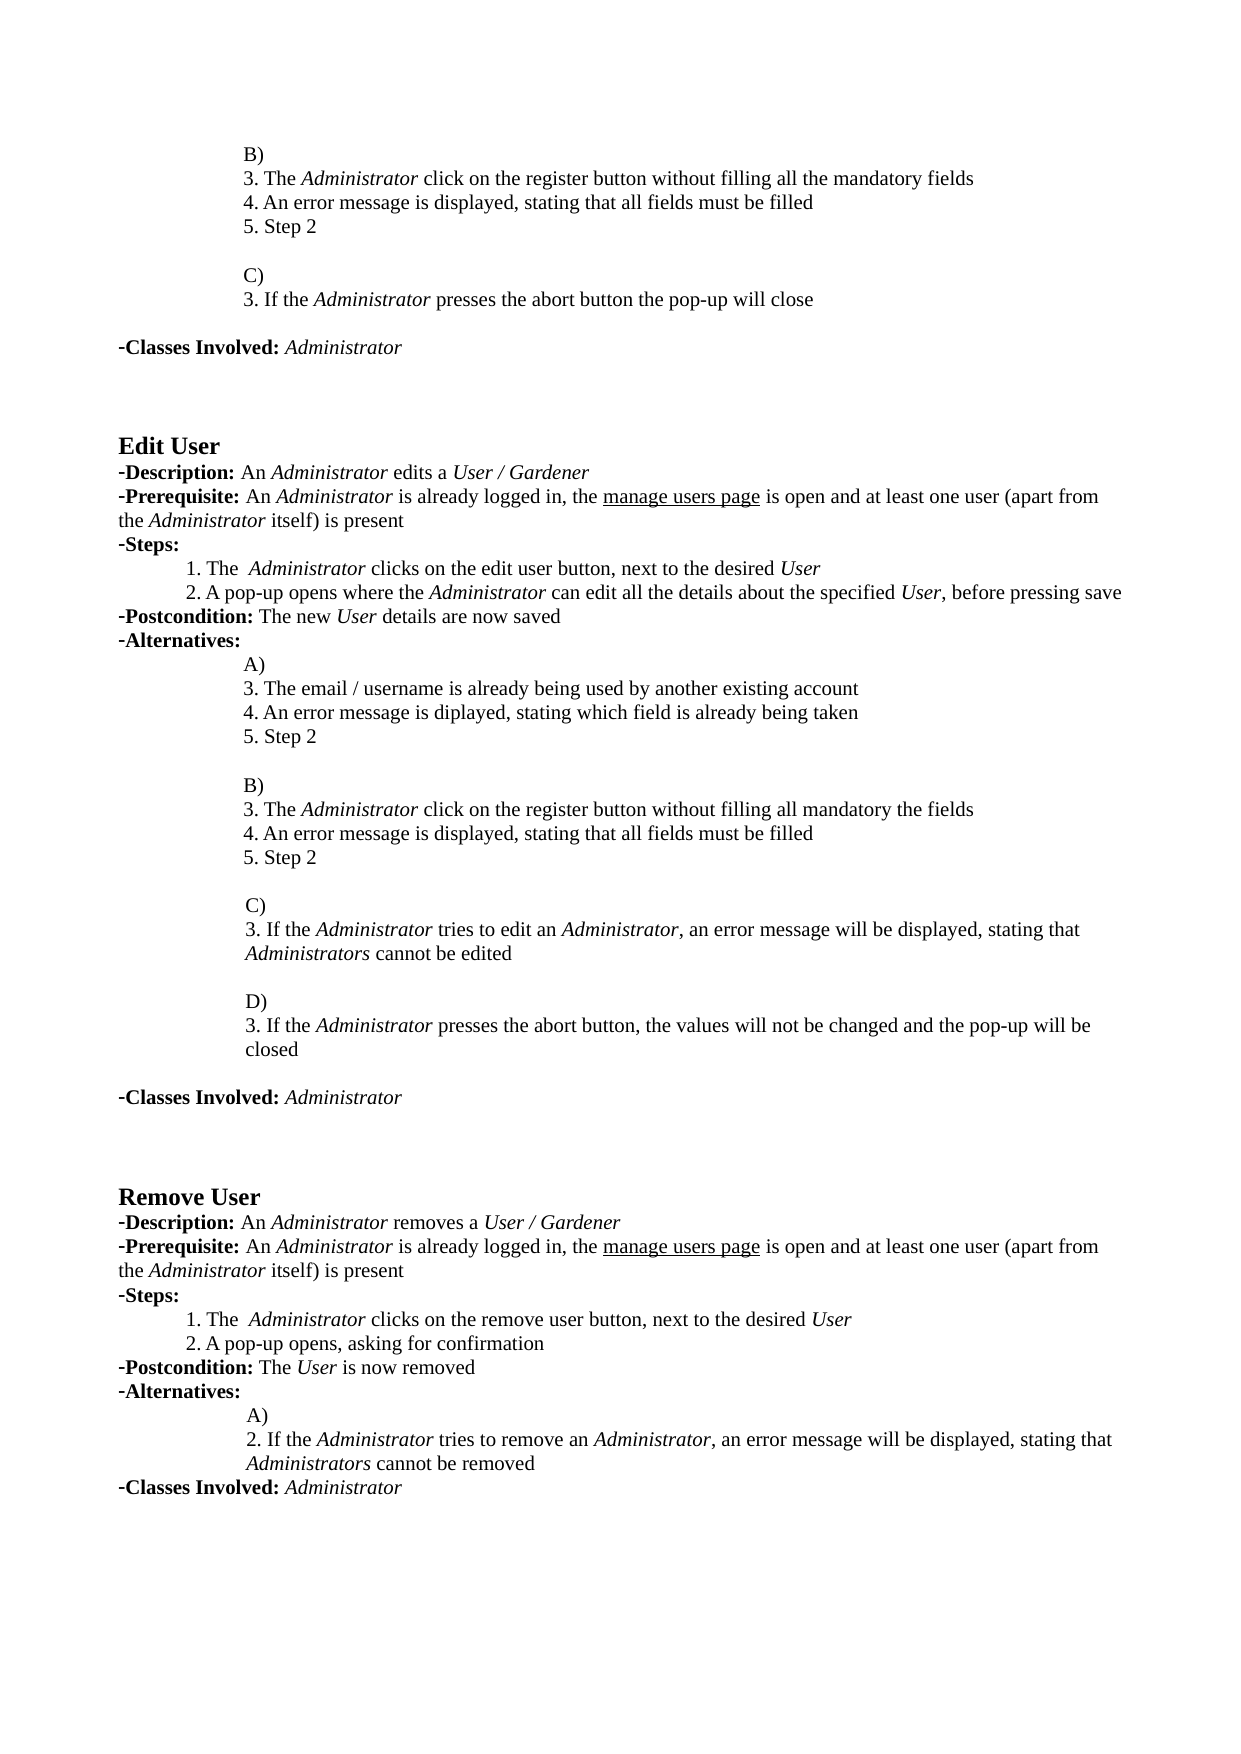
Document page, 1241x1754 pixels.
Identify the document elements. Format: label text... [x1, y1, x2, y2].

list Description: An Administrator removes a User / Gardener [118, 1210, 1122, 1234]
list Steps: [118, 532, 1122, 556]
text 3. The email / username is already being used by another existing account [243, 676, 1122, 700]
text 3. The Administrator click on the register button without filling all mandatory the fields [243, 797, 1122, 821]
text C) [243, 262, 1122, 287]
list Classes Involved: Administrator [118, 335, 1122, 359]
list 2. A pop-up opens, asking for confirmation [186, 1331, 1122, 1355]
text 2. If the Administrator tries to remove an Administrator, an error message will be displayed, stating that Administrators cannot be removed [246, 1427, 1122, 1475]
text 5. Step 2 [243, 724, 1122, 748]
text 1. The Administrator clicks on the edit user button, next to the desired User [186, 556, 1122, 580]
text B) [243, 772, 1122, 797]
list Postcondition: The new User details are now saved [118, 604, 1122, 628]
list Prerequisite: An Administrator is already logged in, the manage users page is open and at least one user (apart from the Administrator itself) is present [118, 1234, 1122, 1282]
text Remove User [118, 1157, 1122, 1210]
text 4. An error message is displayed, stating that all fields must be filled [243, 190, 1122, 214]
list Alternatives: [118, 628, 1122, 652]
text B) [243, 142, 1122, 166]
list Classes Involved: Administrator [118, 1475, 1122, 1499]
list 1. The Administrator clicks on the remove user button, next to the desired User [186, 1307, 1122, 1331]
text 4. An error message is diplayed, stating which field is already being taken [243, 700, 1122, 724]
text 5. Step 2 [243, 845, 1122, 869]
text Edit User [118, 431, 1122, 460]
text 3. If the Administrator presses the abort button the pop-up will close [243, 287, 1122, 311]
text 4. An error message is displayed, stating that all fields must be filled [243, 821, 1122, 845]
text C) [245, 893, 1122, 917]
list Prerequisite: An Administrator is already logged in, the manage users page is open and at least one user (apart from the Administrator itself) is present [118, 484, 1122, 532]
list Description: An Administrator edits a User / Gardener [118, 460, 1122, 484]
list Postcondition: The User is now removed [118, 1355, 1122, 1379]
text 5. Step 2 [243, 214, 1122, 238]
text A) [243, 652, 1122, 676]
text D) [245, 989, 1122, 1013]
list Steps: [118, 1282, 1122, 1307]
text A) [246, 1403, 1122, 1427]
text 3. If the Administrator tries to edit an Administrator, an error message will be displayed, stating that Administrators cannot be edited [245, 917, 1122, 965]
list Classes Involved: Administrator [118, 1085, 1122, 1109]
text 3. The Administrator click on the register button without filling all the mandatory fields [243, 166, 1122, 190]
text 3. If the Administrator presses the abort button, the values will not be changed and the pop-up will be closed [245, 1013, 1122, 1061]
list Alternatives: [118, 1379, 1122, 1403]
text 2. A pop-up opens where the Administrator can edit all the details about the specified User, before pressing save [186, 580, 1122, 604]
